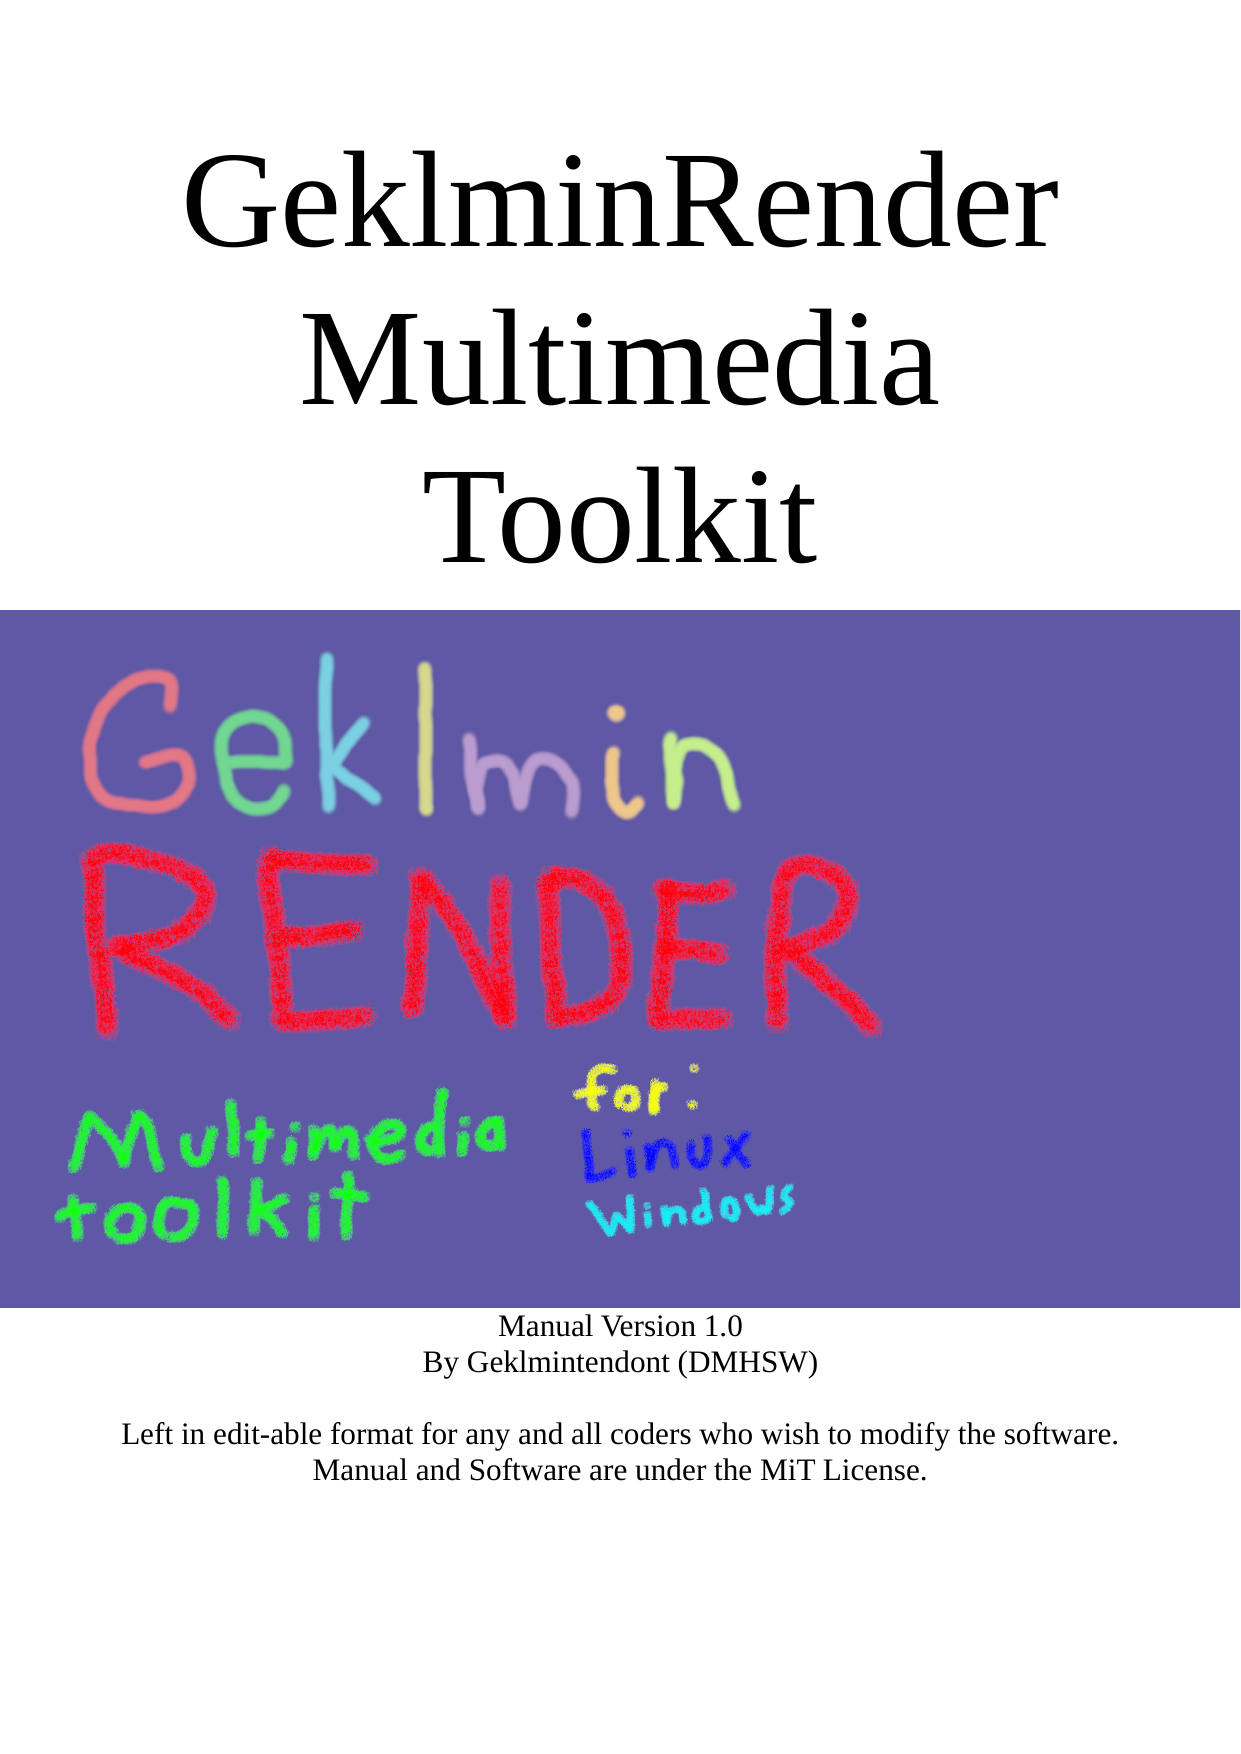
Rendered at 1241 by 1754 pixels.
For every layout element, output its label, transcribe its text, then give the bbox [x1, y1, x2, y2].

text [118, 592, 1122, 610]
text Manual Version 1.0 [118, 1308, 1122, 1344]
picture [0, 610, 1241, 1308]
text Left in edit-able format for any and all coders who wish to modify the software. [118, 1416, 1122, 1451]
text GeklminRender Multimedia Toolkit [118, 118, 1122, 592]
text Manual and Software are under the MiT License. [118, 1451, 1122, 1487]
text By Geklmintendont (DMHSW) [118, 1344, 1122, 1379]
